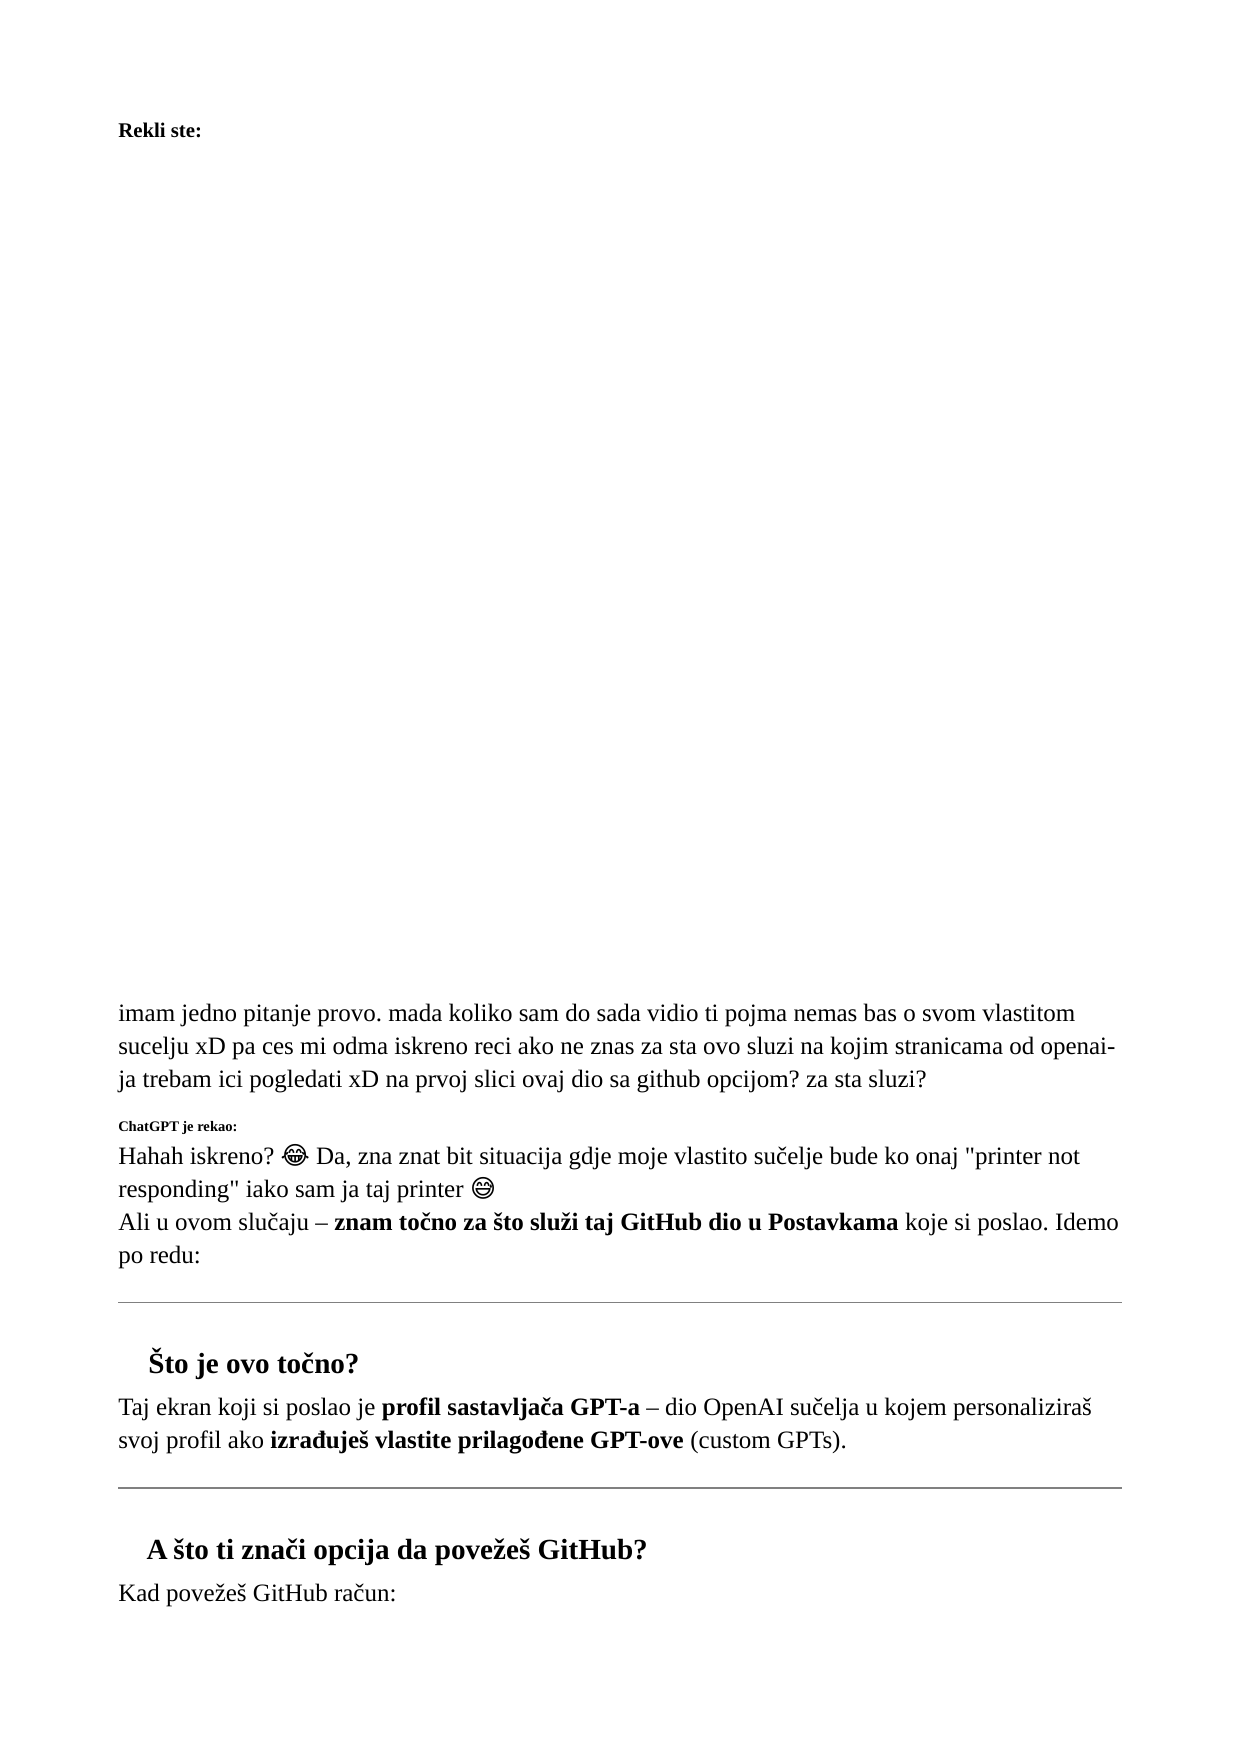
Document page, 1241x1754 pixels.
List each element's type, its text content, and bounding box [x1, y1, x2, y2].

subtitle 📌 Što je ovo točno? [118, 1346, 1122, 1380]
text imam jedno pitanje provo. mada koliko sam do sada vidio ti pojma nemas bas o svom vlastitom sucelju xD pa ces mi odma iskreno reci ako ne znas za sta ovo sluzi na kojim stranicama od openai-ja trebam ici pogledati xD na prvoj slici ovaj dio sa github opcijom? za sta sluzi? [118, 998, 1122, 1093]
subtitle 🧠 A što ti znači opcija da povežeš GitHub? [118, 1532, 1122, 1566]
subtitle ChatGPT je rekao: [118, 1118, 1122, 1135]
text Hahah iskreno? 😂 Da, zna znat bit situacija gdje moje vlastito sučelje bude ko onaj "printer not responding" iako sam ja taj printer 😅 Ali u ovom slučaju – znam točno za što služi taj GitHub dio u Postavkama koje si poslao. Idemo po redu: [118, 1141, 1122, 1269]
subtitle Rekli ste: [118, 118, 1122, 142]
text Kad povežeš GitHub račun: [118, 1578, 1122, 1607]
text Taj ekran koji si poslao je profil sastavljača GPT-a – dio OpenAI sučelja u kojem personaliziraš svoj profil ako izrađuješ vlastite prilagođene GPT-ove (custom GPTs). [118, 1392, 1122, 1454]
